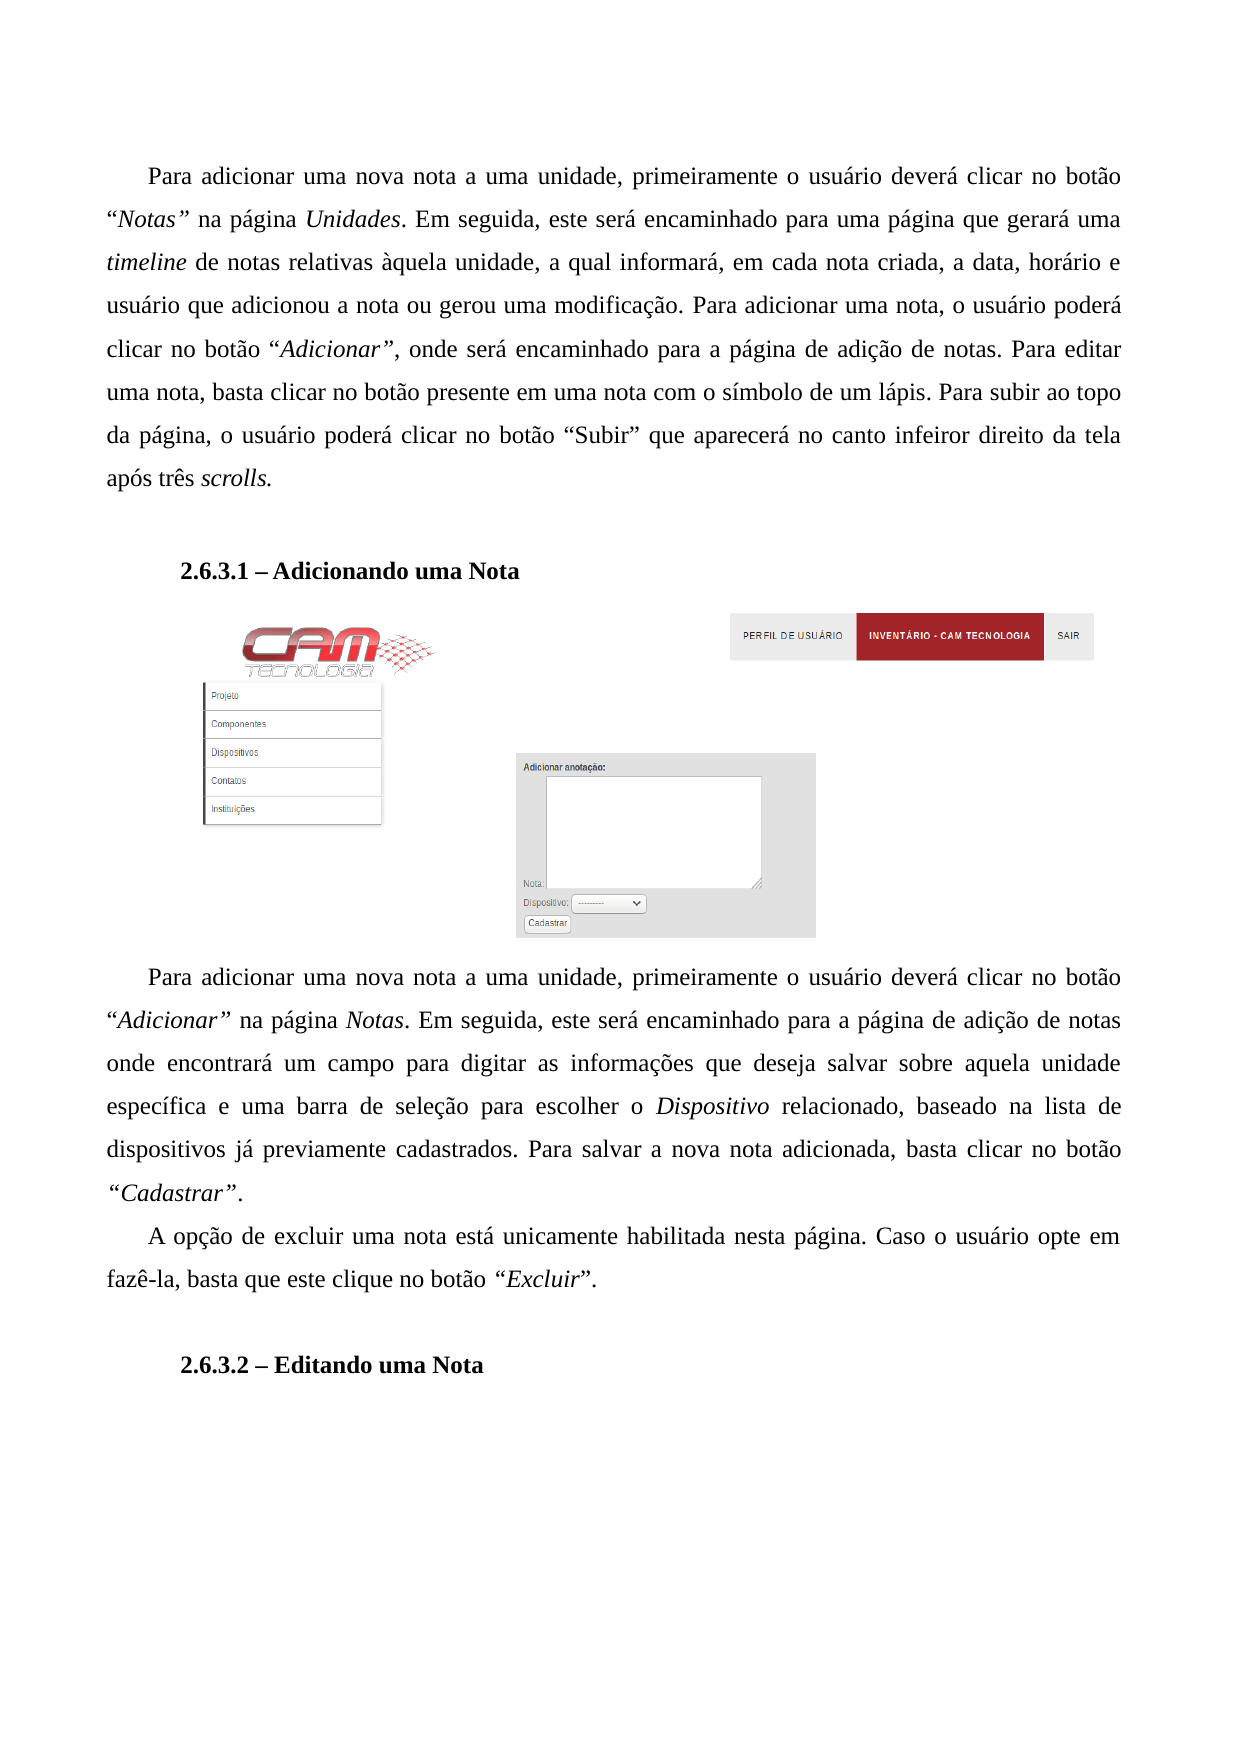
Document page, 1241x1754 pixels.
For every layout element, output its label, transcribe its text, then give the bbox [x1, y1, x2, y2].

text 2.6.3.2 – Editando uma Nota [106, 1350, 1122, 1379]
picture [203, 606, 1097, 948]
text 2.6.3.1 – Adicionando uma Nota [106, 556, 1122, 585]
text Para adicionar uma nova nota a uma unidade, primeiramente o usuário deverá clicar no botão “Adicionar” na página Notas. Em seguida, este será encaminhado para a página de adição de notas onde encontrará um campo para digitar as informações que deseja salvar sobre aquela unidade específica e uma barra de seleção para escolher o Dispositivo relacionado, baseado na lista de dispositivos já previamente cadastrados. Para salvar a nova nota adicionada, basta clicar no botão “Cadastrar”. [106, 599, 1122, 1206]
text Para adicionar uma nova nota a uma unidade, primeiramente o usuário deverá clicar no botão “Notas” na página Unidades. Em seguida, este será encaminhado para uma página que gerará uma timeline de notas relativas àquela unidade, a qual informará, em cada nota criada, a data, horário e usuário que adicionou a nota ou gerou uma modificação. Para adicionar uma nota, o usuário poderá clicar no botão “Adicionar”, onde será encaminhado para a página de adição de notas. Para editar uma nota, basta clicar no botão presente em uma nota com o símbolo de um lápis. Para subir ao topo da página, o usuário poderá clicar no botão “Subir” que aparecerá no canto infeiror direito da tela após três scrolls. [106, 161, 1122, 492]
text A opção de excluir uma nota está unicamente habilitada nesta página. Caso o usuário opte em fazê-la, basta que este clique no botão “Excluir”. [106, 1221, 1122, 1293]
